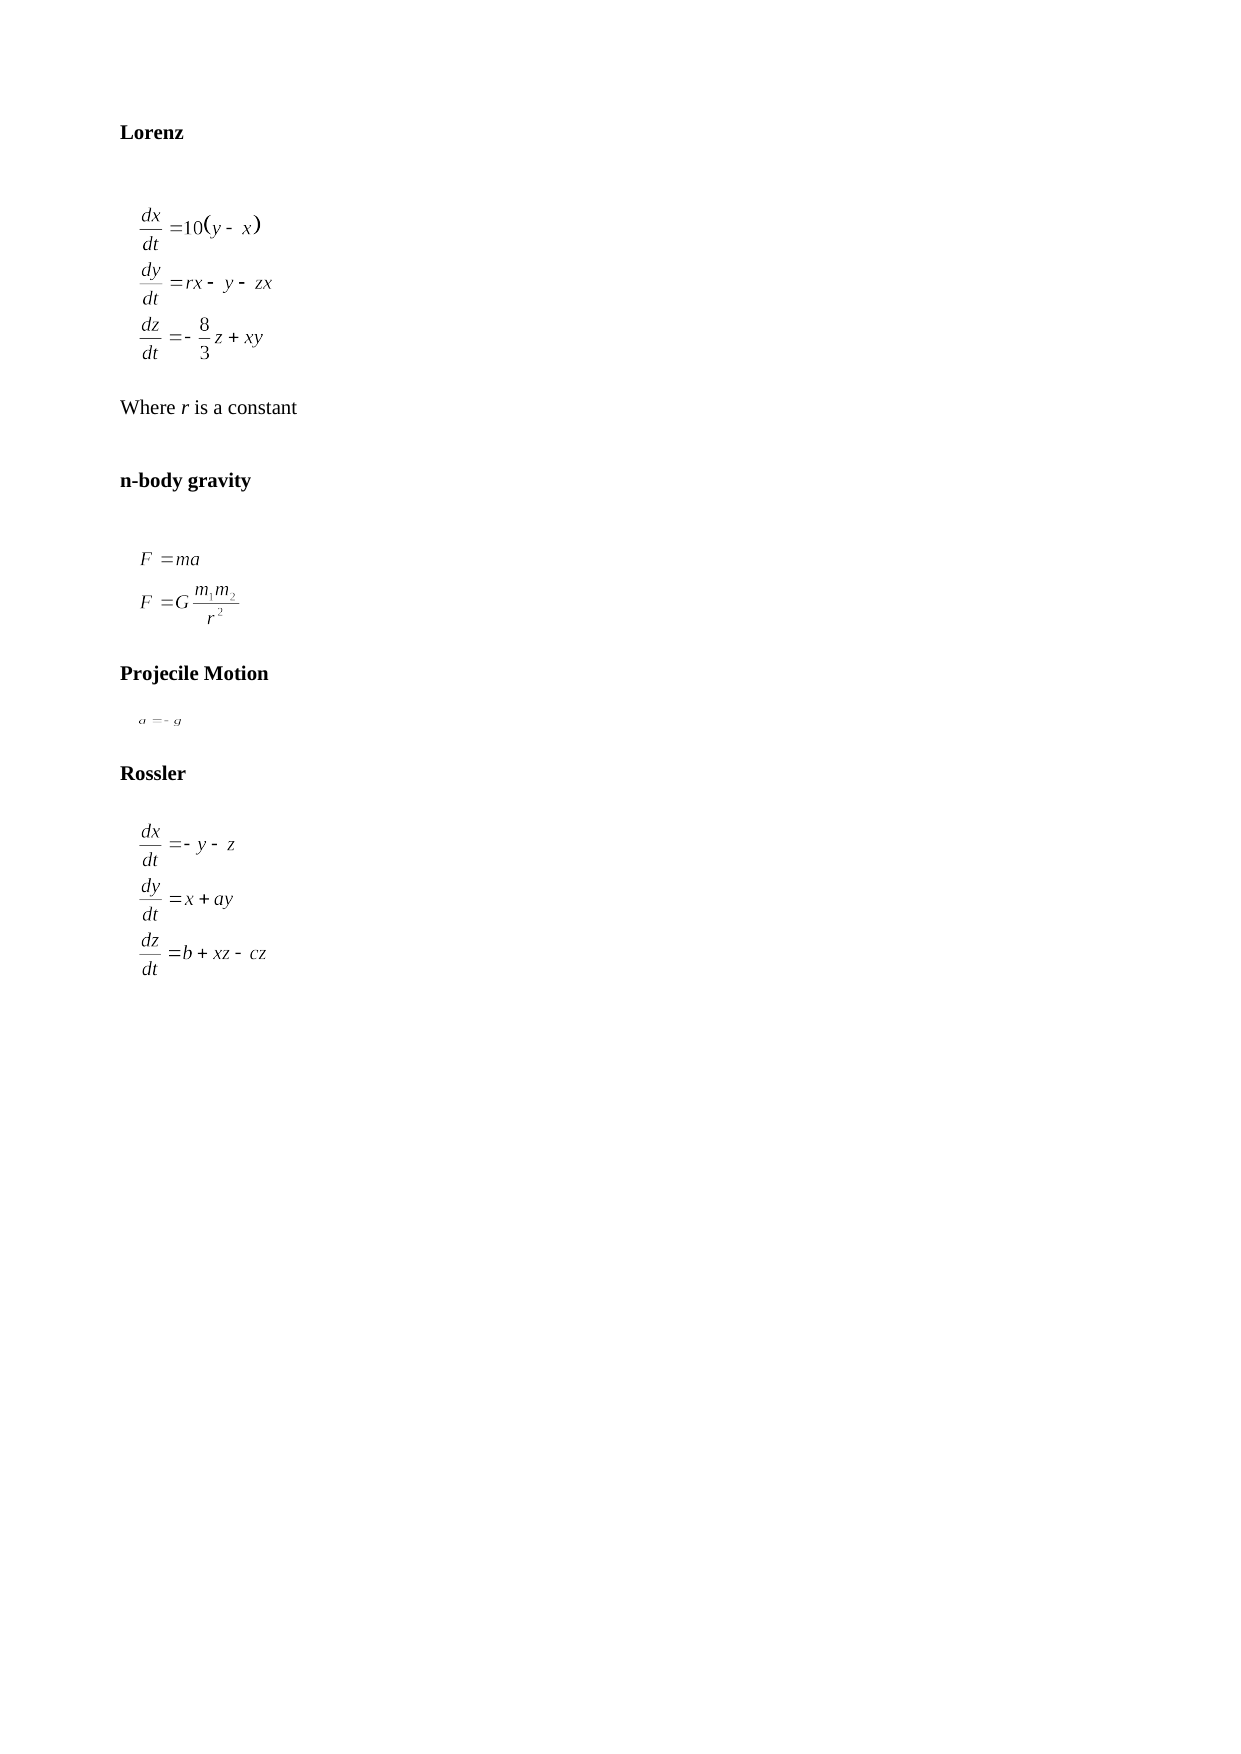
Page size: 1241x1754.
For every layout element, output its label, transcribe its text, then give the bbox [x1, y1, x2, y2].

text n-body gravity [120, 467, 1120, 492]
subtitle Rossler [120, 761, 1120, 784]
text Where r is a constant [120, 395, 1120, 419]
subtitle Lorenz [120, 120, 1120, 144]
subtitle Projecile Motion [120, 661, 1120, 685]
